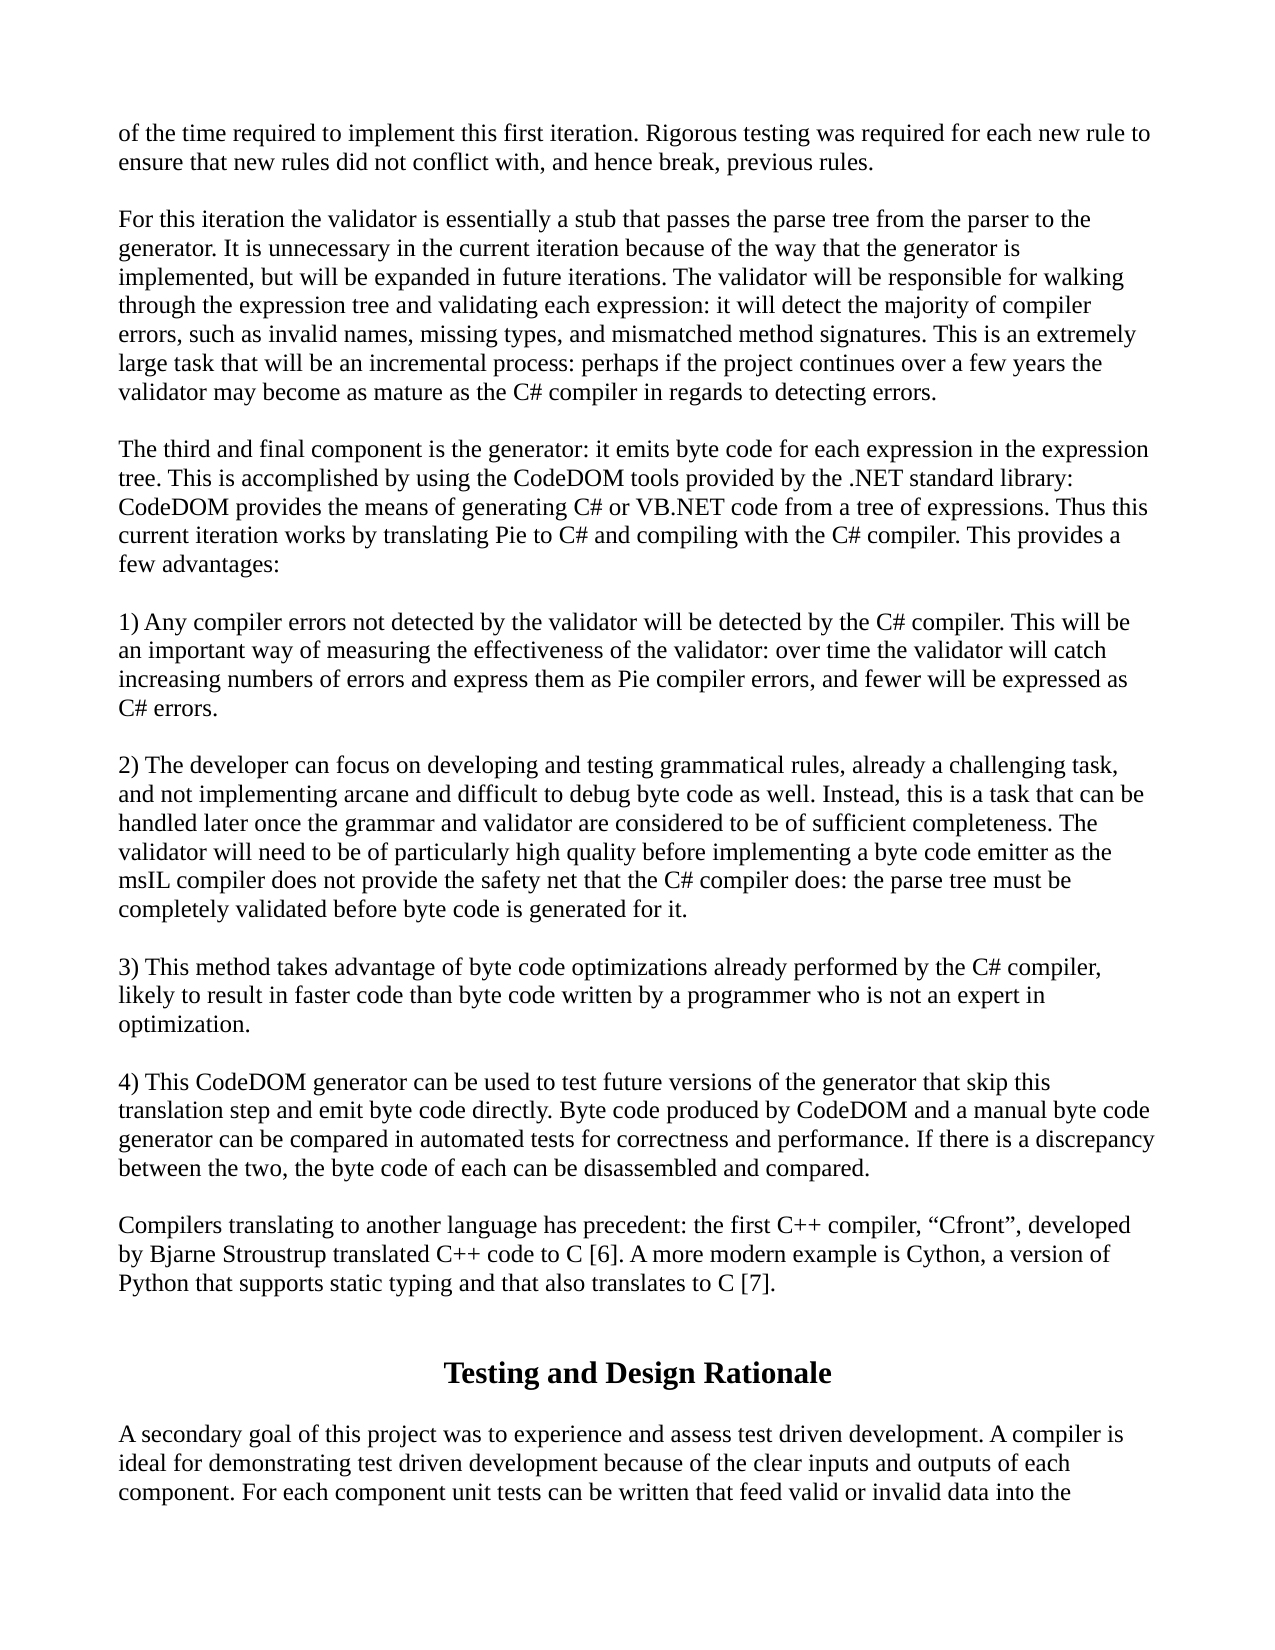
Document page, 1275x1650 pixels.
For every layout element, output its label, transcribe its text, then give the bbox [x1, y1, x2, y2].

text 2) The developer can focus on developing and testing grammatical rules, already a challenging task, and not implementing arcane and difficult to debug byte code as well. Instead, this is a task that can be handled later once the grammar and validator are considered to be of sufficient completeness. The validator will need to be of particularly high quality before implementing a byte code emitter as the msIL compiler does not provide the safety net that the C# compiler does: the parse tree must be completely validated before byte code is generated for it. [118, 751, 1157, 923]
text The third and final component is the generator: it emits byte code for each expression in the expression tree. This is accomplished by using the CodeDOM tools provided by the .NET standard library: CodeDOM provides the means of generating C# or VB.NET code from a tree of expressions. Thus this current iteration works by translating Pie to C# and compiling with the C# compiler. This provides a few advantages: [118, 434, 1157, 578]
text 4) This CodeDOM generator can be used to test future versions of the generator that skip this translation step and emit byte code directly. Byte code produced by CodeDOM and a manual byte code generator can be compared in automated tests for correctness and performance. If there is a discrepancy between the two, the byte code of each can be disassembled and compared. [118, 1067, 1157, 1182]
text A secondary goal of this project was to experience and assess test driven development. A compiler is ideal for demonstrating test driven development because of the clear inputs and outputs of each component. For each component unit tests can be written that feed valid or invalid data into the [118, 1419, 1157, 1505]
text 3) This method takes advantage of byte code optimizations already performed by the C# compiler, likely to result in faster code than byte code written by a programmer who is not an expert in optimization. [118, 952, 1157, 1038]
text For this iteration the validator is essentially a stub that passes the parse tree from the parser to the generator. It is unnecessary in the current iteration because of the way that the generator is implemented, but will be expanded in future iterations. The validator will be responsible for walking through the expression tree and validating each expression: it will detect the majority of compiler errors, such as invalid names, missing types, and mismatched method signatures. This is an extremely large task that will be an incremental process: perhaps if the project continues over a few years the validator may become as mature as the C# compiler in regards to detecting errors. [118, 204, 1157, 406]
text of the time required to implement this first iteration. Rigorous testing was required for each new rule to ensure that new rules did not conflict with, and hence break, previous rules. [118, 118, 1157, 176]
text 1) Any compiler errors not detected by the validator will be detected by the C# compiler. This will be an important way of measuring the effectiveness of the validator: over time the validator will catch increasing numbers of errors and express them as Pie compiler errors, and fewer will be expressed as C# errors. [118, 607, 1157, 722]
text Compilers translating to another language has precedent: the first C++ compiler, “Cfront”, developed by Bjarne Stroustrup translated C++ code to C [6]. A more modern example is Cython, a version of Python that supports static typing and that also translates to C [7]. [118, 1211, 1157, 1297]
text Testing and Design Rationale [118, 1354, 1157, 1390]
